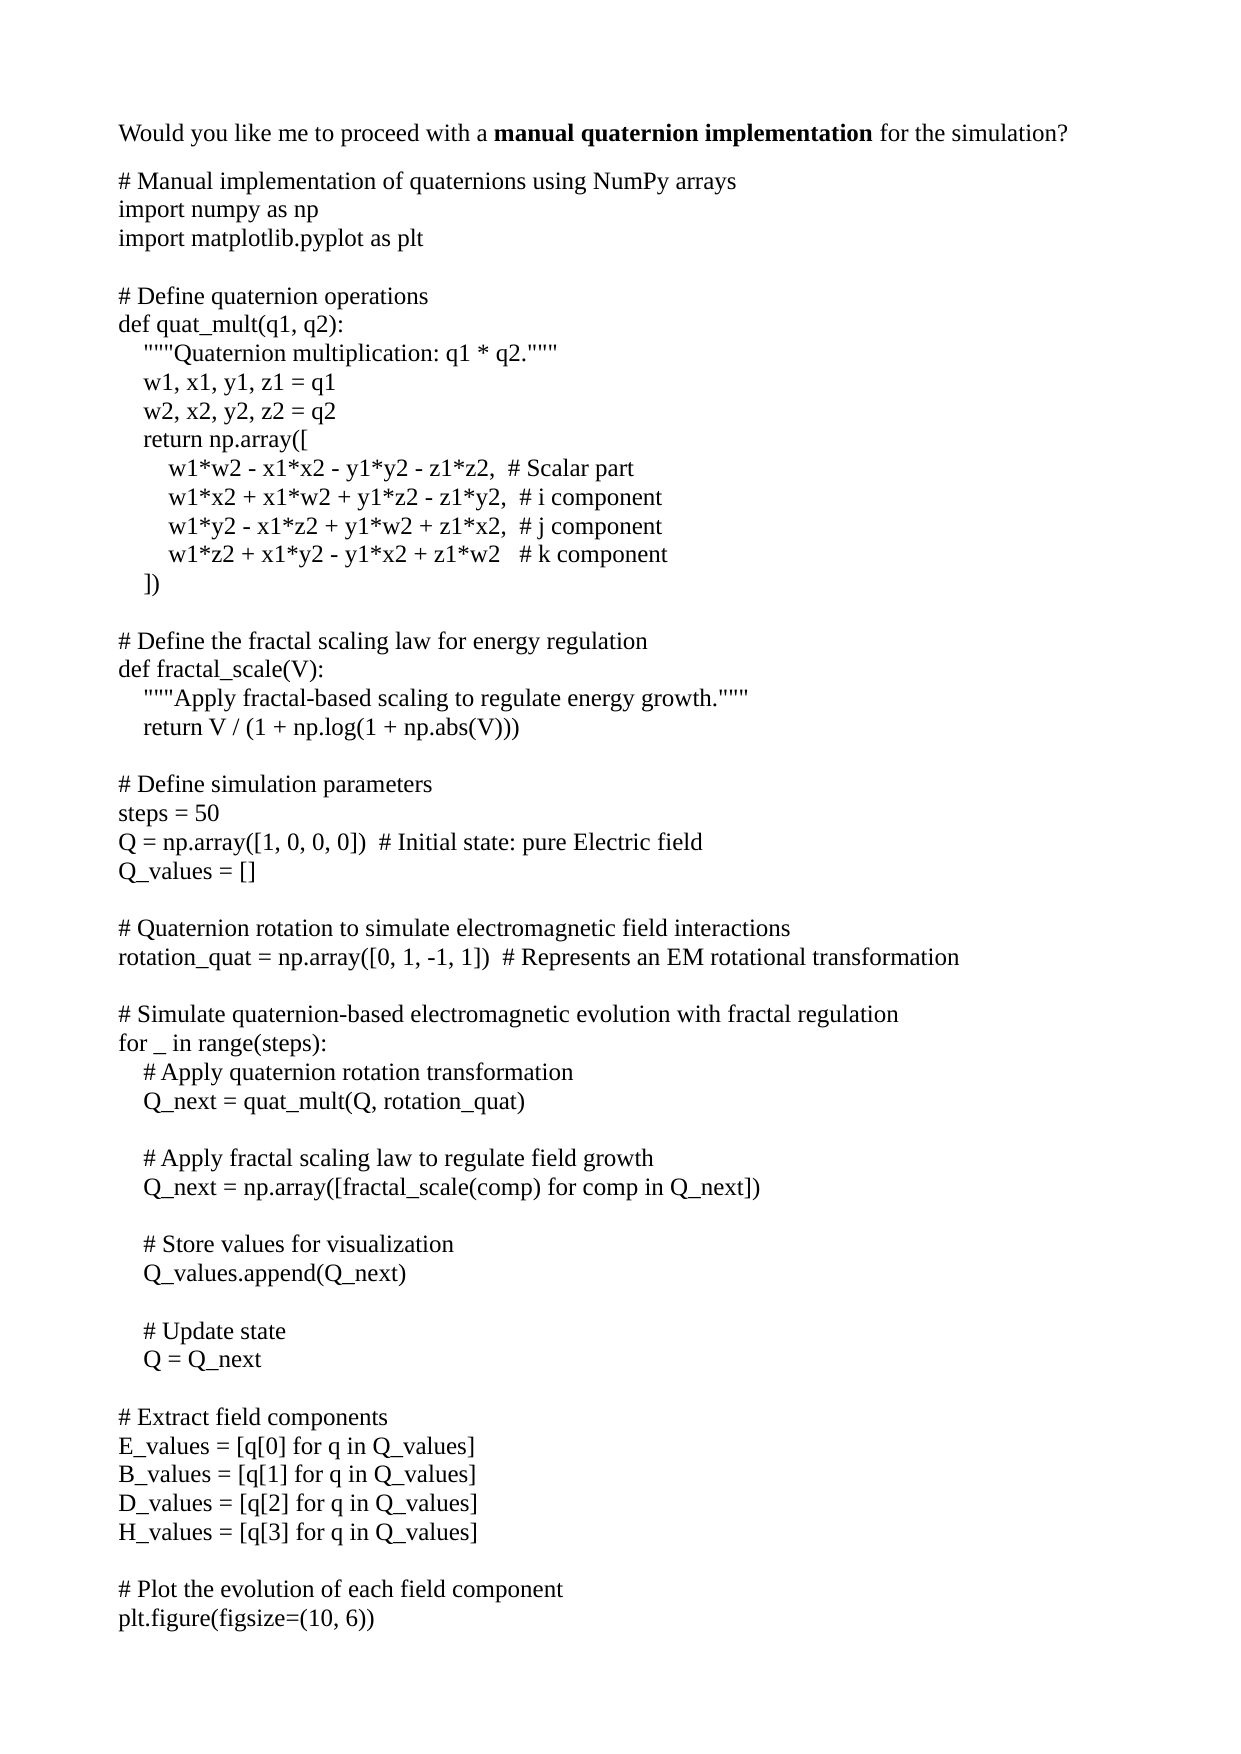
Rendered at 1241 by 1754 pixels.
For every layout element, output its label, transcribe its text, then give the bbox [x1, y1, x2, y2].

text # Extract field components [118, 1402, 1122, 1431]
text w1, x1, y1, z1 = q1 [118, 367, 1122, 396]
text return V / (1 + np.log(1 + np.abs(V))) [118, 712, 1122, 741]
text Q = Q_next [118, 1344, 1122, 1373]
text w1*z2 + x1*y2 - y1*x2 + z1*w2 # k component [118, 539, 1122, 568]
text ]) [118, 568, 1122, 597]
text steps = 50 [118, 798, 1122, 827]
text w1*w2 - x1*x2 - y1*y2 - z1*z2, # Scalar part [118, 453, 1122, 482]
text w1*y2 - x1*z2 + y1*w2 + z1*x2, # j component [118, 511, 1122, 539]
text H_values = [q[3] for q in Q_values] [118, 1517, 1122, 1546]
text def quat_mult(q1, q2): [118, 309, 1122, 338]
text """Apply fractal-based scaling to regulate energy growth.""" [118, 683, 1122, 712]
text # Quaternion rotation to simulate electromagnetic field interactions [118, 913, 1122, 942]
text # Define quaternion operations [118, 281, 1122, 309]
text Would you like me to proceed with a manual quaternion implementation for the simulation? 🚀 [118, 118, 1122, 147]
text B_values = [q[1] for q in Q_values] [118, 1459, 1122, 1488]
text Q_values = [] [118, 856, 1122, 884]
text # Apply quaternion rotation transformation [118, 1057, 1122, 1086]
text E_values = [q[0] for q in Q_values] [118, 1431, 1122, 1459]
text Q_values.append(Q_next) [118, 1258, 1122, 1287]
text # Apply fractal scaling law to regulate field growth [118, 1143, 1122, 1172]
text # Update state [118, 1316, 1122, 1344]
text import numpy as np [118, 194, 1122, 223]
text # Plot the evolution of each field component [118, 1574, 1122, 1603]
text """Quaternion multiplication: q1 * q2.""" [118, 338, 1122, 367]
text def fractal_scale(V): [118, 654, 1122, 683]
text w1*x2 + x1*w2 + y1*z2 - z1*y2, # i component [118, 482, 1122, 511]
text # Manual implementation of quaternions using NumPy arrays [118, 166, 1122, 194]
text w2, x2, y2, z2 = q2 [118, 396, 1122, 424]
text return np.array([ [118, 424, 1122, 453]
text import matplotlib.pyplot as plt [118, 223, 1122, 252]
text # Store values for visualization [118, 1229, 1122, 1258]
text Q = np.array([1, 0, 0, 0]) # Initial state: pure Electric field [118, 827, 1122, 856]
text # Simulate quaternion-based electromagnetic evolution with fractal regulation [118, 999, 1122, 1028]
text plt.figure(figsize=(10, 6)) [118, 1603, 1122, 1632]
text rotation_quat = np.array([0, 1, -1, 1]) # Represents an EM rotational transformation [118, 942, 1122, 971]
text for _ in range(steps): [118, 1028, 1122, 1057]
text # Define the fractal scaling law for energy regulation [118, 626, 1122, 654]
text Q_next = np.array([fractal_scale(comp) for comp in Q_next]) [118, 1172, 1122, 1201]
text # Define simulation parameters [118, 769, 1122, 798]
text Q_next = quat_mult(Q, rotation_quat) [118, 1086, 1122, 1114]
text D_values = [q[2] for q in Q_values] [118, 1488, 1122, 1517]
